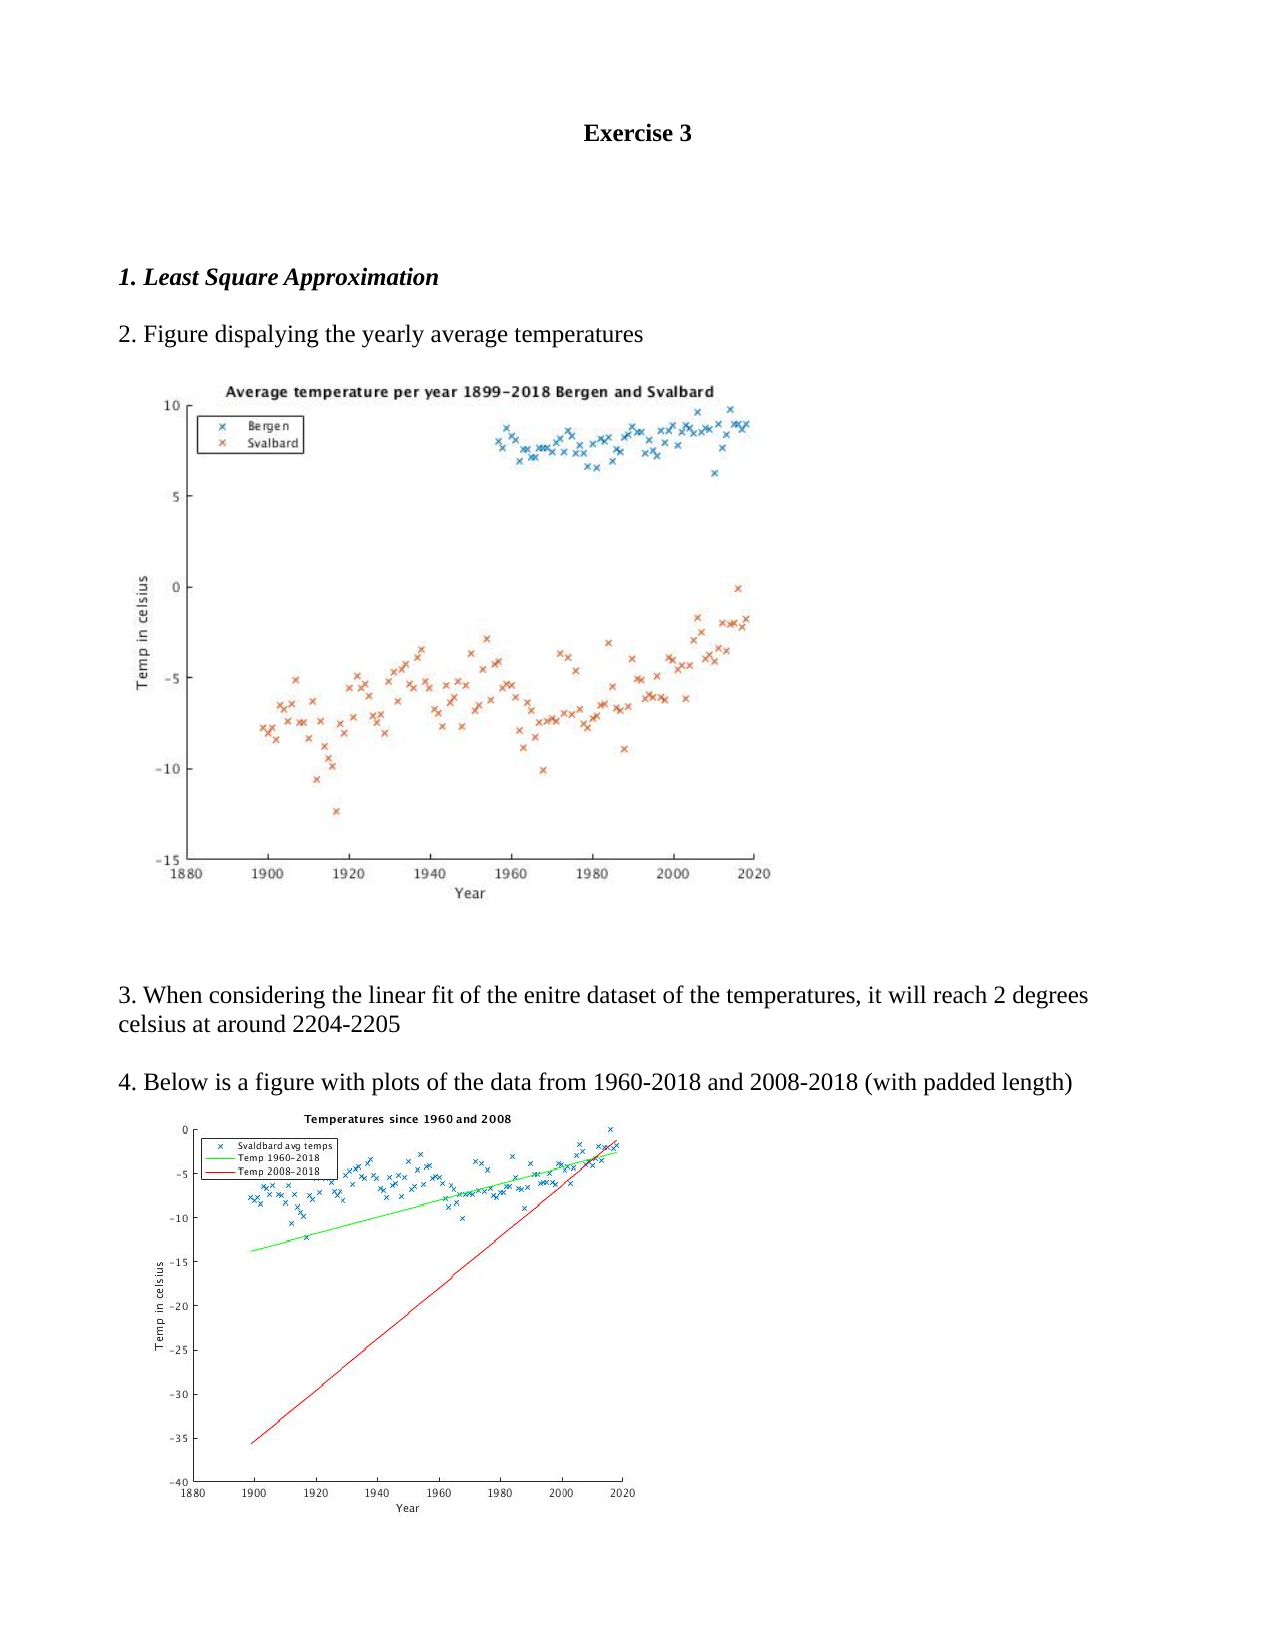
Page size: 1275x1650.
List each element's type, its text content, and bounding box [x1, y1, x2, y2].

text Exercise 3 [118, 118, 1157, 147]
text 2. Figure dispalying the yearly average temperatures [118, 319, 1157, 348]
text 4. Below is a figure with plots of the data from 1960-2018 and 2008-2018 (with padded length) [118, 1067, 1157, 1096]
picture [120, 1099, 675, 1530]
text 3. When considering the linear fit of the enitre dataset of the temperatures, it will reach 2 degrees celsius at around 2204-2205 [118, 981, 1157, 1038]
picture [91, 364, 824, 921]
text 1. Least Square Approximation [118, 262, 1157, 291]
